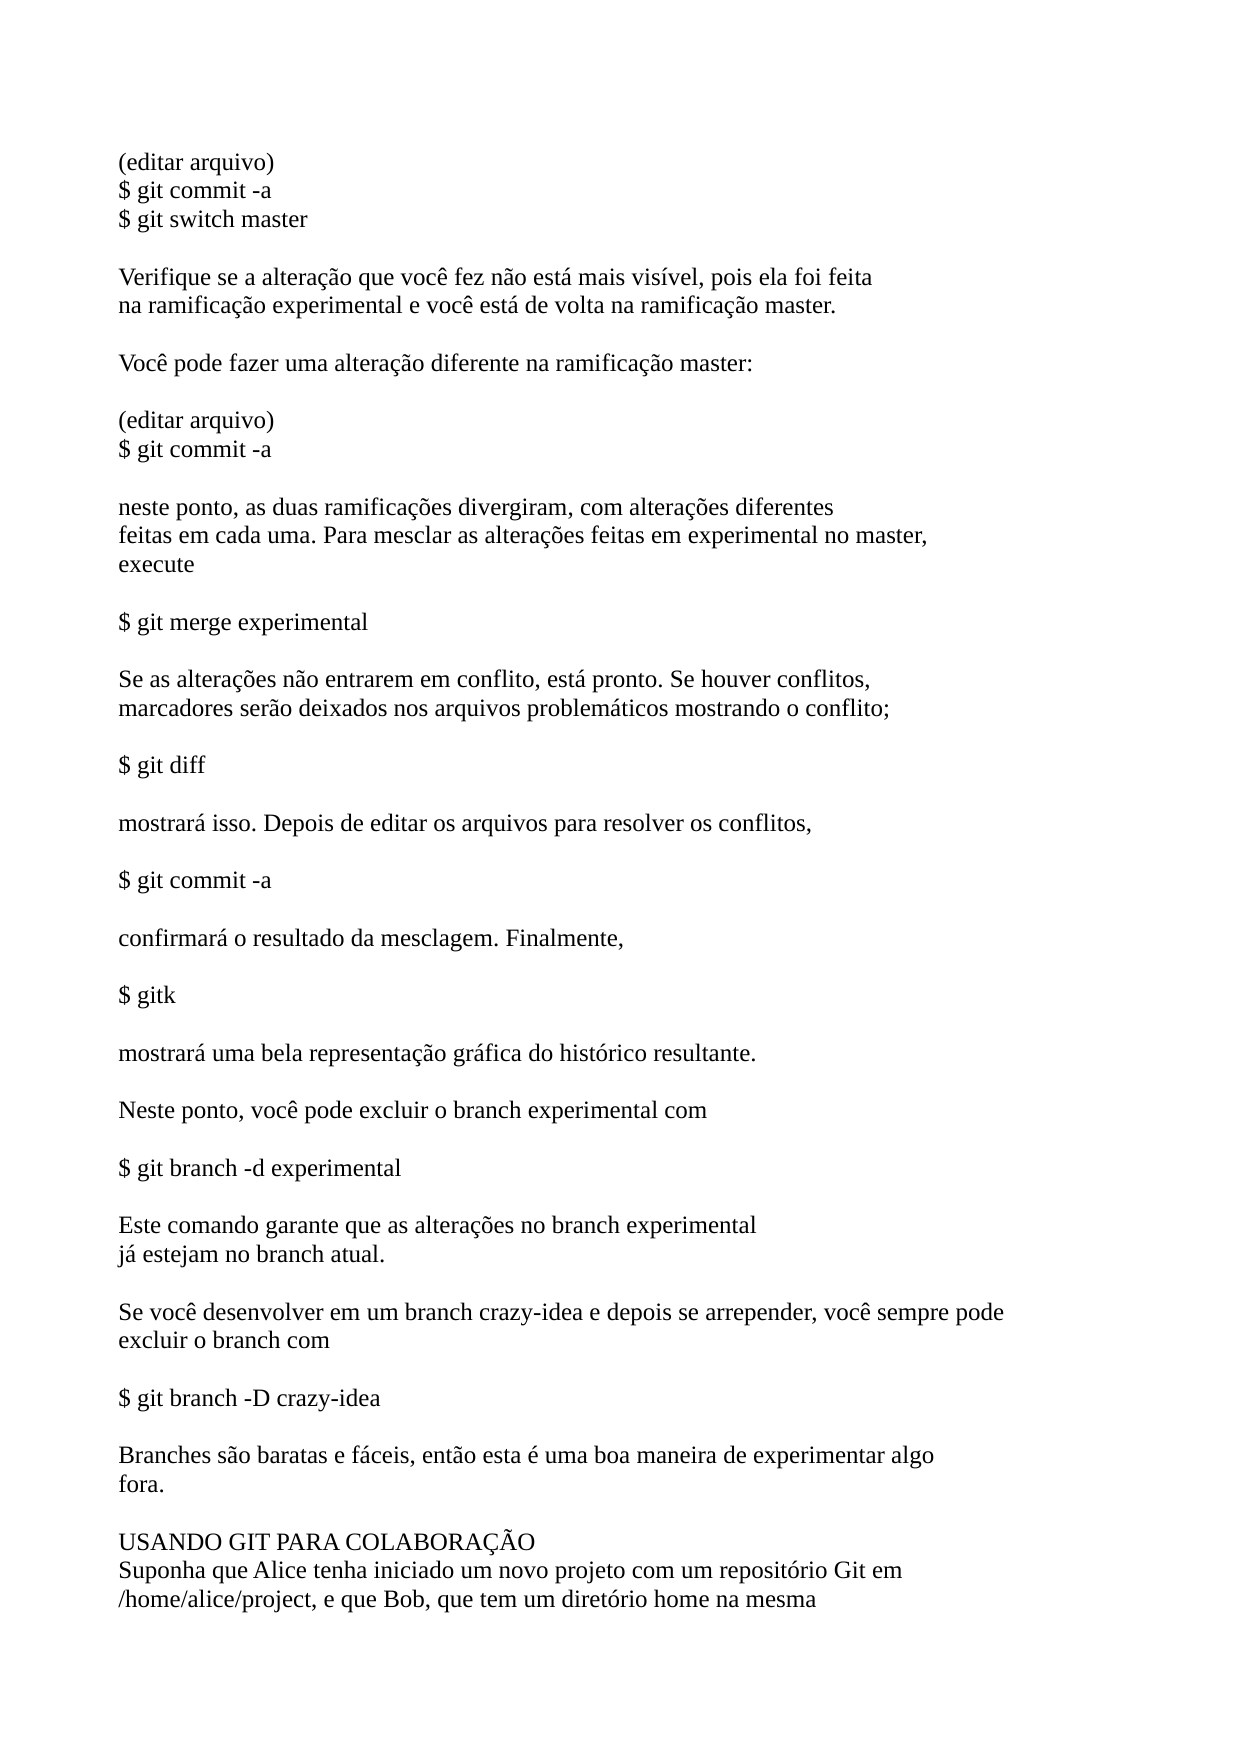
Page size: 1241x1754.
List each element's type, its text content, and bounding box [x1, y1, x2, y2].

text $ git commit -a [118, 176, 1122, 204]
text Branches são baratas e fáceis, então esta é uma boa maneira de experimentar algo [118, 1441, 1122, 1469]
text confirmará o resultado da mesclagem. Finalmente, [118, 923, 1122, 952]
text Se você desenvolver em um branch crazy-idea e depois se arrepender, você sempre pode [118, 1297, 1122, 1326]
text na ramificação experimental e você está de volta na ramificação master. [118, 291, 1122, 319]
text $ git merge experimental [118, 607, 1122, 636]
text Verifique se a alteração que você fez não está mais visível, pois ela foi feita [118, 262, 1122, 291]
text $ git commit -a [118, 434, 1122, 463]
text marcadores serão deixados nos arquivos problemáticos mostrando o conflito; [118, 693, 1122, 722]
text (editar arquivo) [118, 406, 1122, 434]
text (editar arquivo) [118, 147, 1122, 176]
text já estejam no branch atual. [118, 1239, 1122, 1268]
text excluir o branch com [118, 1326, 1122, 1354]
text mostrará uma bela representação gráfica do histórico resultante. [118, 1038, 1122, 1067]
text $ git switch master [118, 204, 1122, 233]
text $ git branch -d experimental [118, 1153, 1122, 1182]
text USANDO GIT PARA COLABORAÇÃO [118, 1527, 1122, 1556]
text mostrará isso. Depois de editar os arquivos para resolver os conflitos, [118, 808, 1122, 837]
text $ git commit -a [118, 866, 1122, 894]
text /home/alice/project, e que Bob, que tem um diretório home na mesma [118, 1584, 1122, 1613]
text $ git diff [118, 751, 1122, 779]
text fora. [118, 1469, 1122, 1498]
text $ gitk [118, 981, 1122, 1009]
text execute [118, 549, 1122, 578]
text neste ponto, as duas ramificações divergiram, com alterações diferentes [118, 492, 1122, 521]
text feitas em cada uma. Para mesclar as alterações feitas em experimental no master, [118, 521, 1122, 549]
text Se as alterações não entrarem em conflito, está pronto. Se houver conflitos, [118, 664, 1122, 693]
text Você pode fazer uma alteração diferente na ramificação master: [118, 348, 1122, 377]
text $ git branch -D crazy-idea [118, 1383, 1122, 1412]
text Suponha que Alice tenha iniciado um novo projeto com um repositório Git em [118, 1556, 1122, 1584]
text Neste ponto, você pode excluir o branch experimental com [118, 1096, 1122, 1124]
text Este comando garante que as alterações no branch experimental [118, 1211, 1122, 1239]
